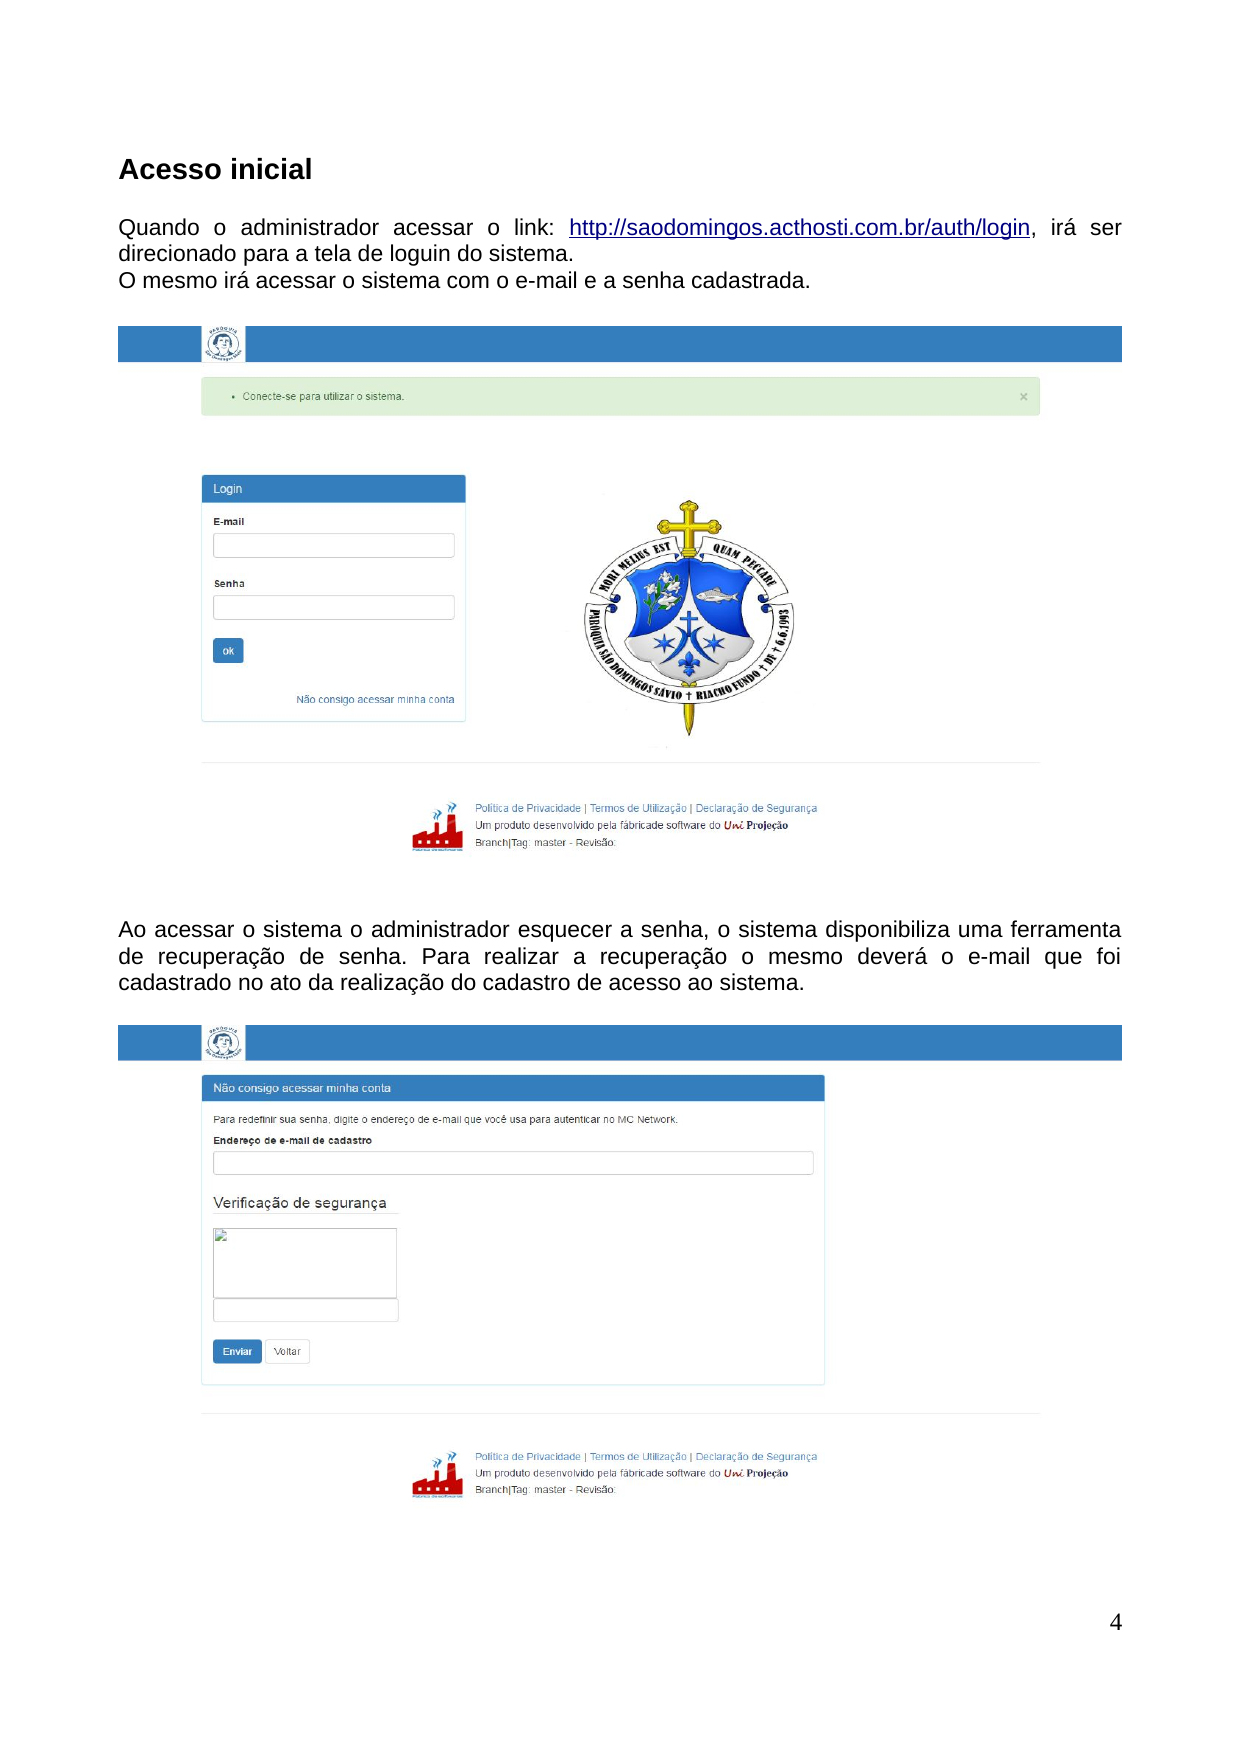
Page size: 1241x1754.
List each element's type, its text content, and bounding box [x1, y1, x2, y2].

text Acesso inicial [118, 152, 1122, 185]
picture [118, 326, 1122, 891]
picture [118, 1025, 1122, 1563]
text Quando o administrador acessar o link: http://saodomingos.acthosti.com.br/auth/login, irá ser direcionado para a tela de loguin do sistema. [118, 214, 1122, 267]
text O mesmo irá acessar o sistema com o e-mail e a senha cadastrada. [118, 267, 1122, 293]
text Ao acessar o sistema o administrador esquecer a senha, o sistema disponibiliza uma ferramenta de recuperação de senha. Para realizar a recuperação o mesmo deverá o e-mail que foi cadastrado no ato da realização do cadastro de acesso ao sistema. [118, 916, 1122, 996]
